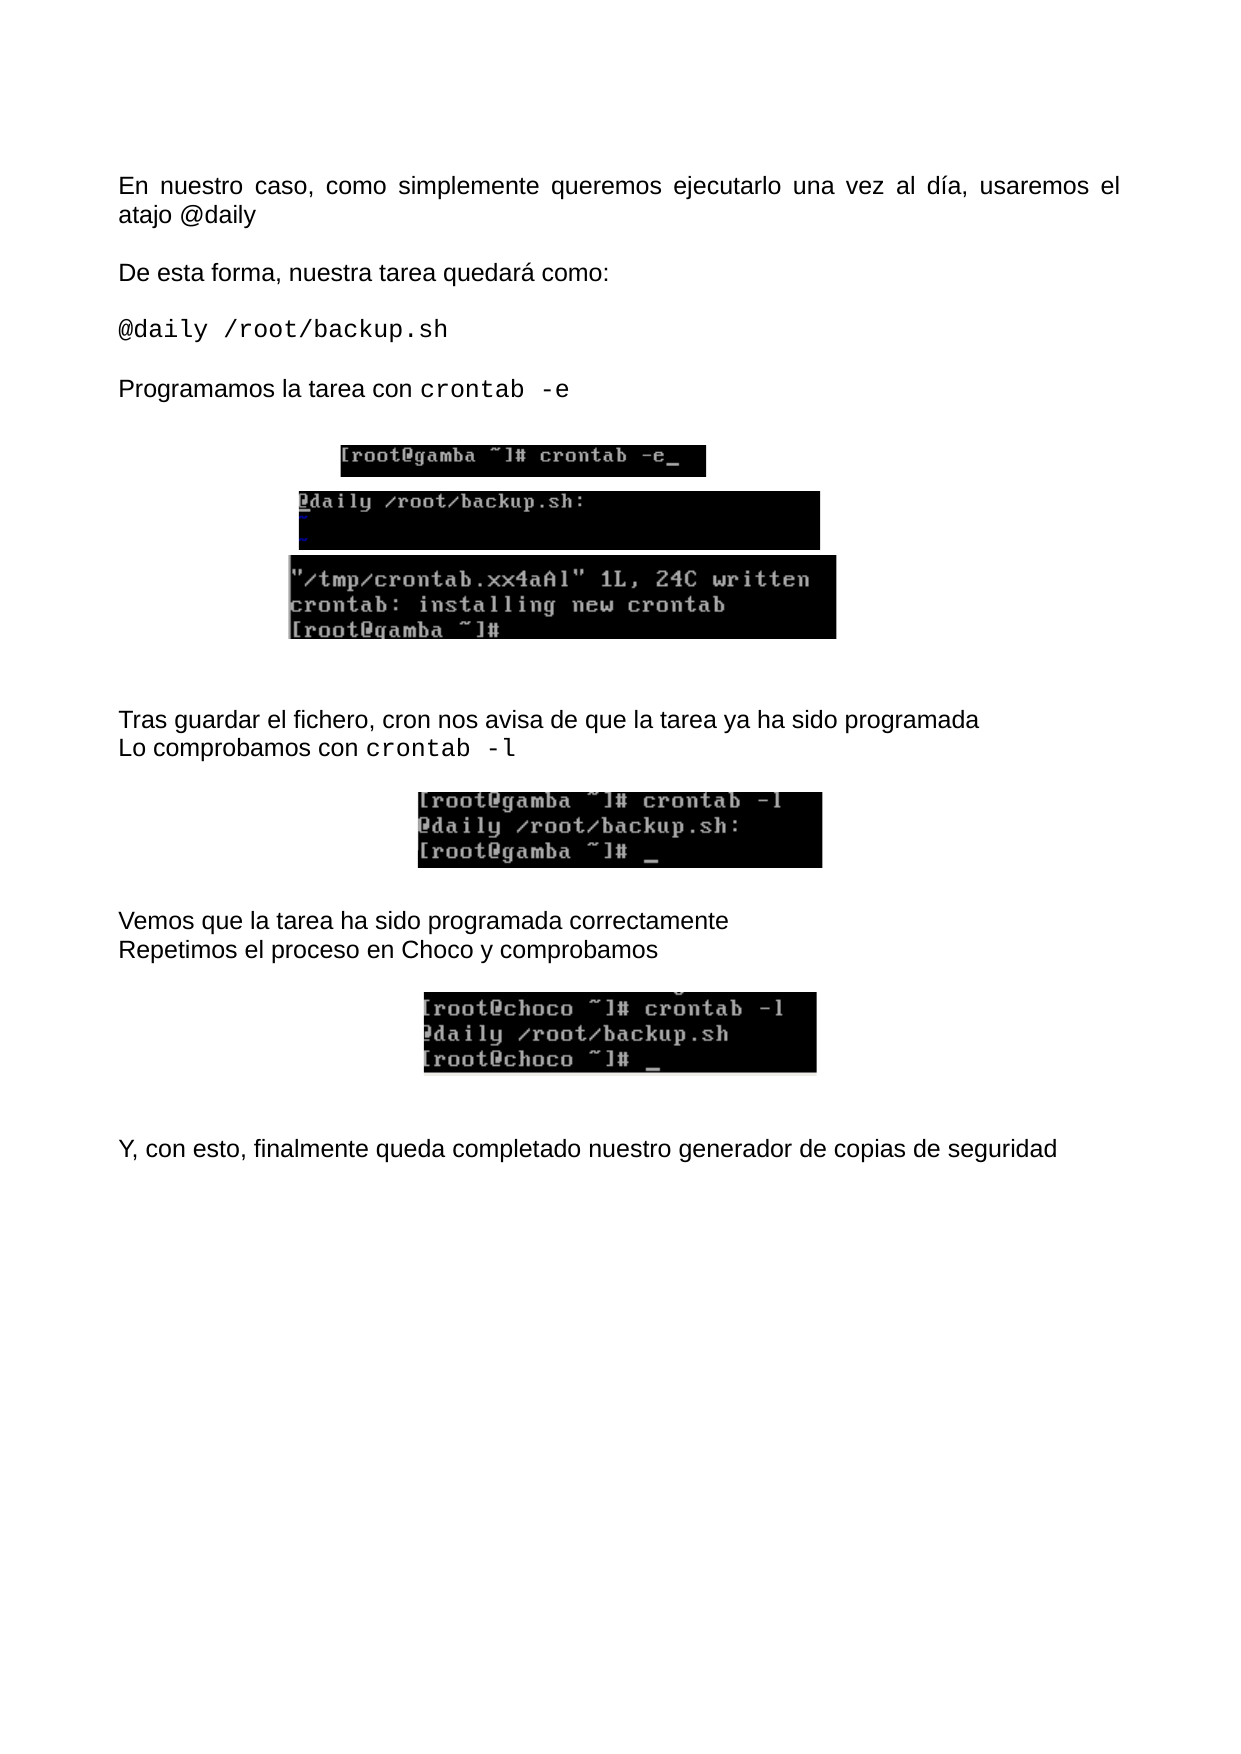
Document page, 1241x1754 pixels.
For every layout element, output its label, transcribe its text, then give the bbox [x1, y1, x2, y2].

text Tras guardar el fichero, cron nos avisa de que la tarea ya ha sido programada [118, 705, 1122, 733]
text De esta forma, nuestra tarea quedará como: [118, 258, 1122, 287]
picture [340, 445, 707, 477]
text Lo comprobamos con crontab -l [118, 733, 1122, 764]
text Programamos la tarea con crontab -e [118, 374, 1122, 405]
picture [423, 992, 817, 1076]
picture [288, 555, 837, 639]
text Y, con esto, finalmente queda completado nuestro generador de copias de seguridad [118, 1134, 1122, 1163]
text Vemos que la tarea ha sido programada correctamente [118, 906, 1122, 935]
picture [298, 491, 821, 550]
text En nuestro caso, como simplemente queremos ejecutarlo una vez al día, usaremos el atajo @daily [118, 171, 1122, 229]
picture [417, 792, 823, 868]
text @daily /root/backup.sh [118, 316, 1122, 345]
text Repetimos el proceso en Choco y comprobamos [118, 935, 1122, 963]
